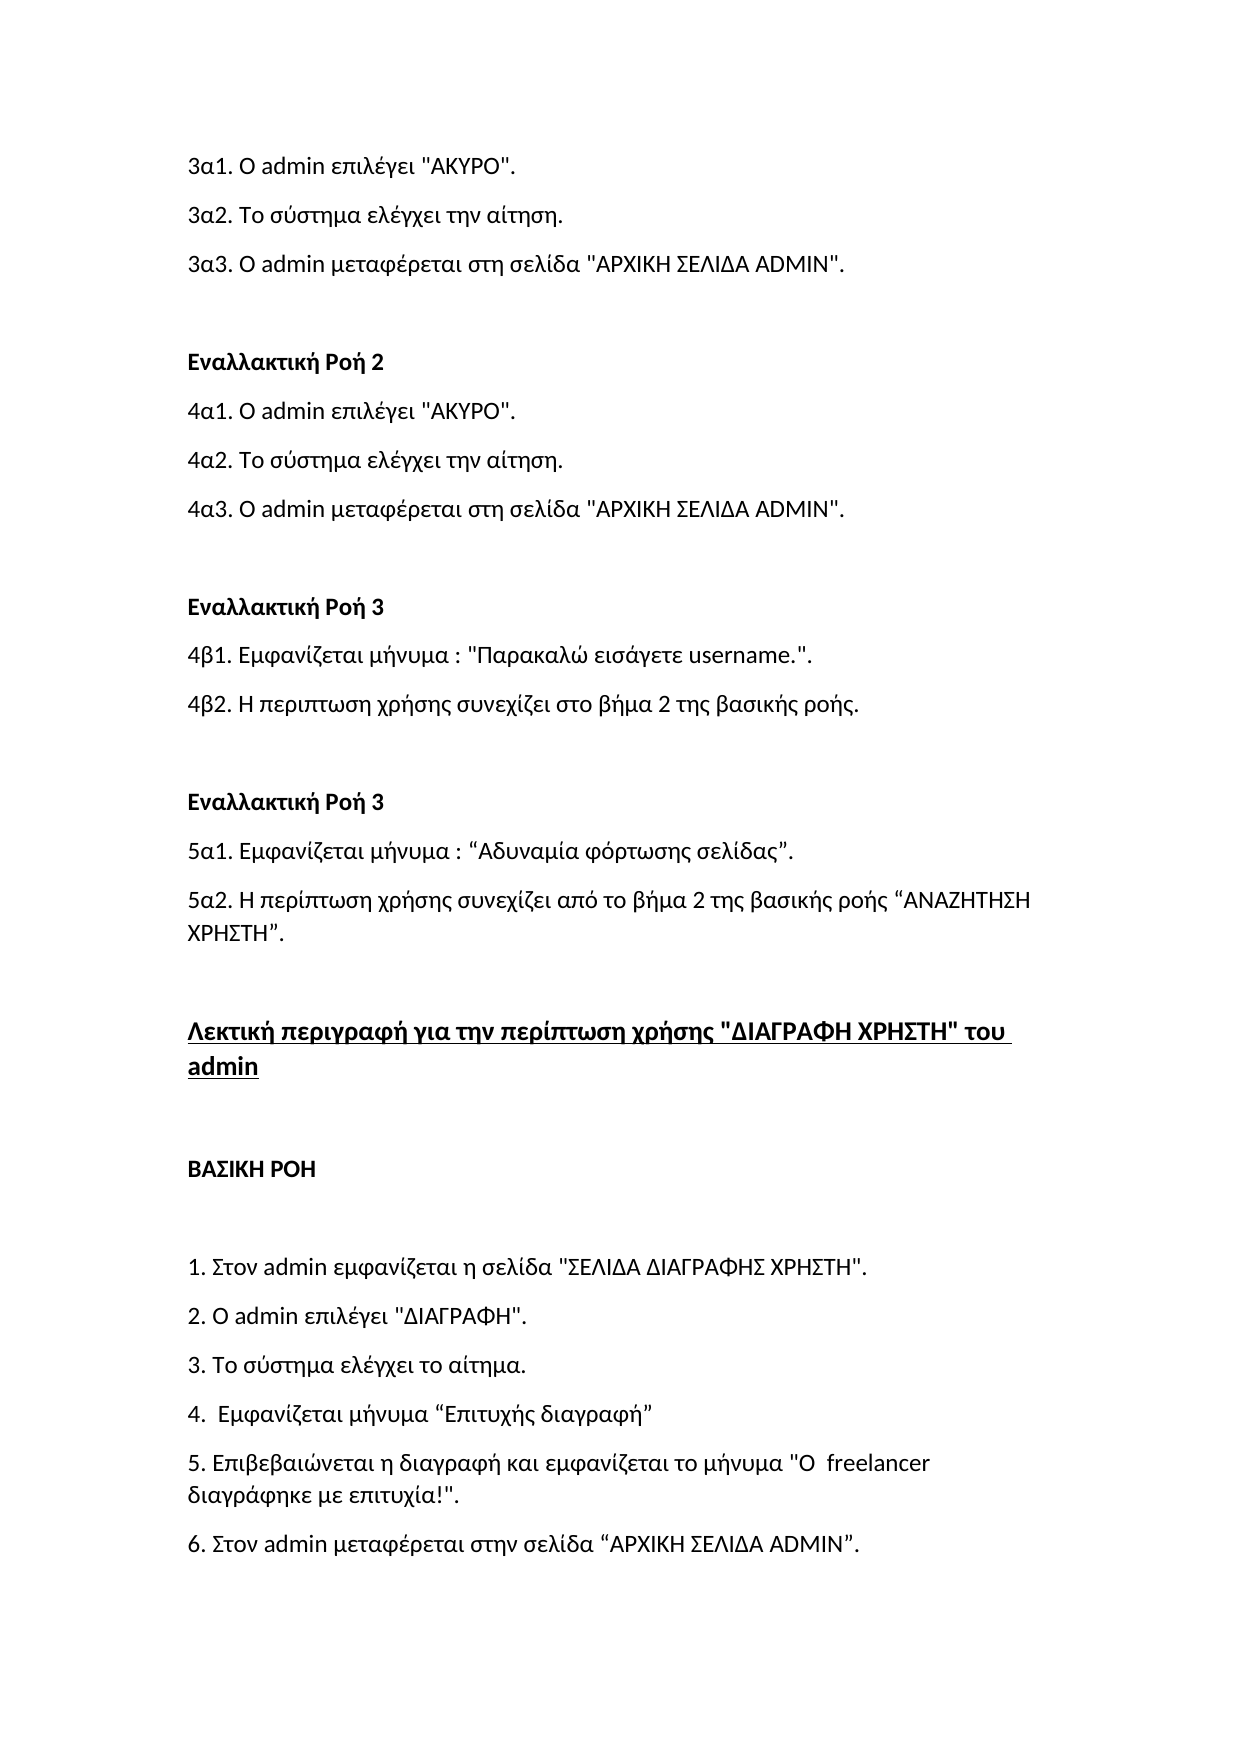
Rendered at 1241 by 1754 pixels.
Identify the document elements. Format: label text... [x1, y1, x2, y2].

text 4β2. Η περιπτωση χρήσης συνεχίζει στο βήμα 2 της βασικής ροής. [187, 688, 1053, 719]
text Εναλλακτική Ροή 2 [187, 346, 1053, 376]
text 3α1. Ο admin επιλέγει "ΑΚΥΡΟ". [187, 150, 1053, 181]
text Εναλλακτική Ροή 3 [187, 591, 1053, 621]
text 3α2. Το σύστημα ελέγχει την αίτηση. [187, 199, 1053, 229]
text 6. Στον admin μεταφέρεται στην σελίδα “ΑΡΧΙΚΗ ΣΕΛΙΔΑ ADMIN”. [187, 1528, 1053, 1558]
text 3. Το σύστημα ελέγχει το αίτημα. [187, 1349, 1053, 1379]
text 5. Επιβεβαιώνεται η διαγραφή και εμφανίζεται το μήνυμα "Ο freelancer διαγράφηκε με επιτυχία!". [187, 1447, 1053, 1509]
text 4α3. Ο admin μεταφέρεται στη σελίδα "ΑΡΧΙΚΗ ΣΕΛΙΔΑ ADMIN". [187, 493, 1053, 523]
text 5α1. Εμφανίζεται μήνυμα : “Αδυναμία φόρτωσης σελίδας”. [187, 835, 1053, 866]
text 3α3. Ο admin μεταφέρεται στη σελίδα "ΑΡΧΙΚΗ ΣΕΛΙΔΑ ADMIN". [187, 248, 1053, 278]
text 4α2. Το σύστημα ελέγχει την αίτηση. [187, 444, 1053, 474]
text ΒΑΣΙΚΗ ΡΟΗ [187, 1153, 1053, 1183]
text 4. Εμφανίζεται μήνυμα “Επιτυχής διαγραφή” [187, 1398, 1053, 1428]
text 4α1. Ο admin επιλέγει "ΑΚΥΡΟ". [187, 395, 1053, 425]
text Λεκτική περιγραφή για την περίπτωση χρήσης "ΔΙΑΓΡΑΦΗ ΧΡΗΣΤΗ" του admin [187, 1014, 1053, 1083]
text 4β1. Εμφανίζεται μήνυμα : "Παρακαλώ εισάγετε username.". [187, 639, 1053, 670]
text 5α2. Η περίπτωση χρήσης συνεχίζει από το βήμα 2 της βασικής ροής “ΑΝΑΖΗΤΗΣΗ ΧΡΗΣΤΗ”. [187, 884, 1053, 947]
text 1. Στον admin εμφανίζεται η σελίδα "ΣΕΛΙΔΑ ΔΙΑΓΡΑΦΗΣ ΧΡΗΣΤΗ". [187, 1251, 1053, 1281]
text Εναλλακτική Ροή 3 [187, 786, 1053, 817]
text 2. O admin επιλέγει "ΔΙΑΓΡΑΦΗ". [187, 1300, 1053, 1330]
